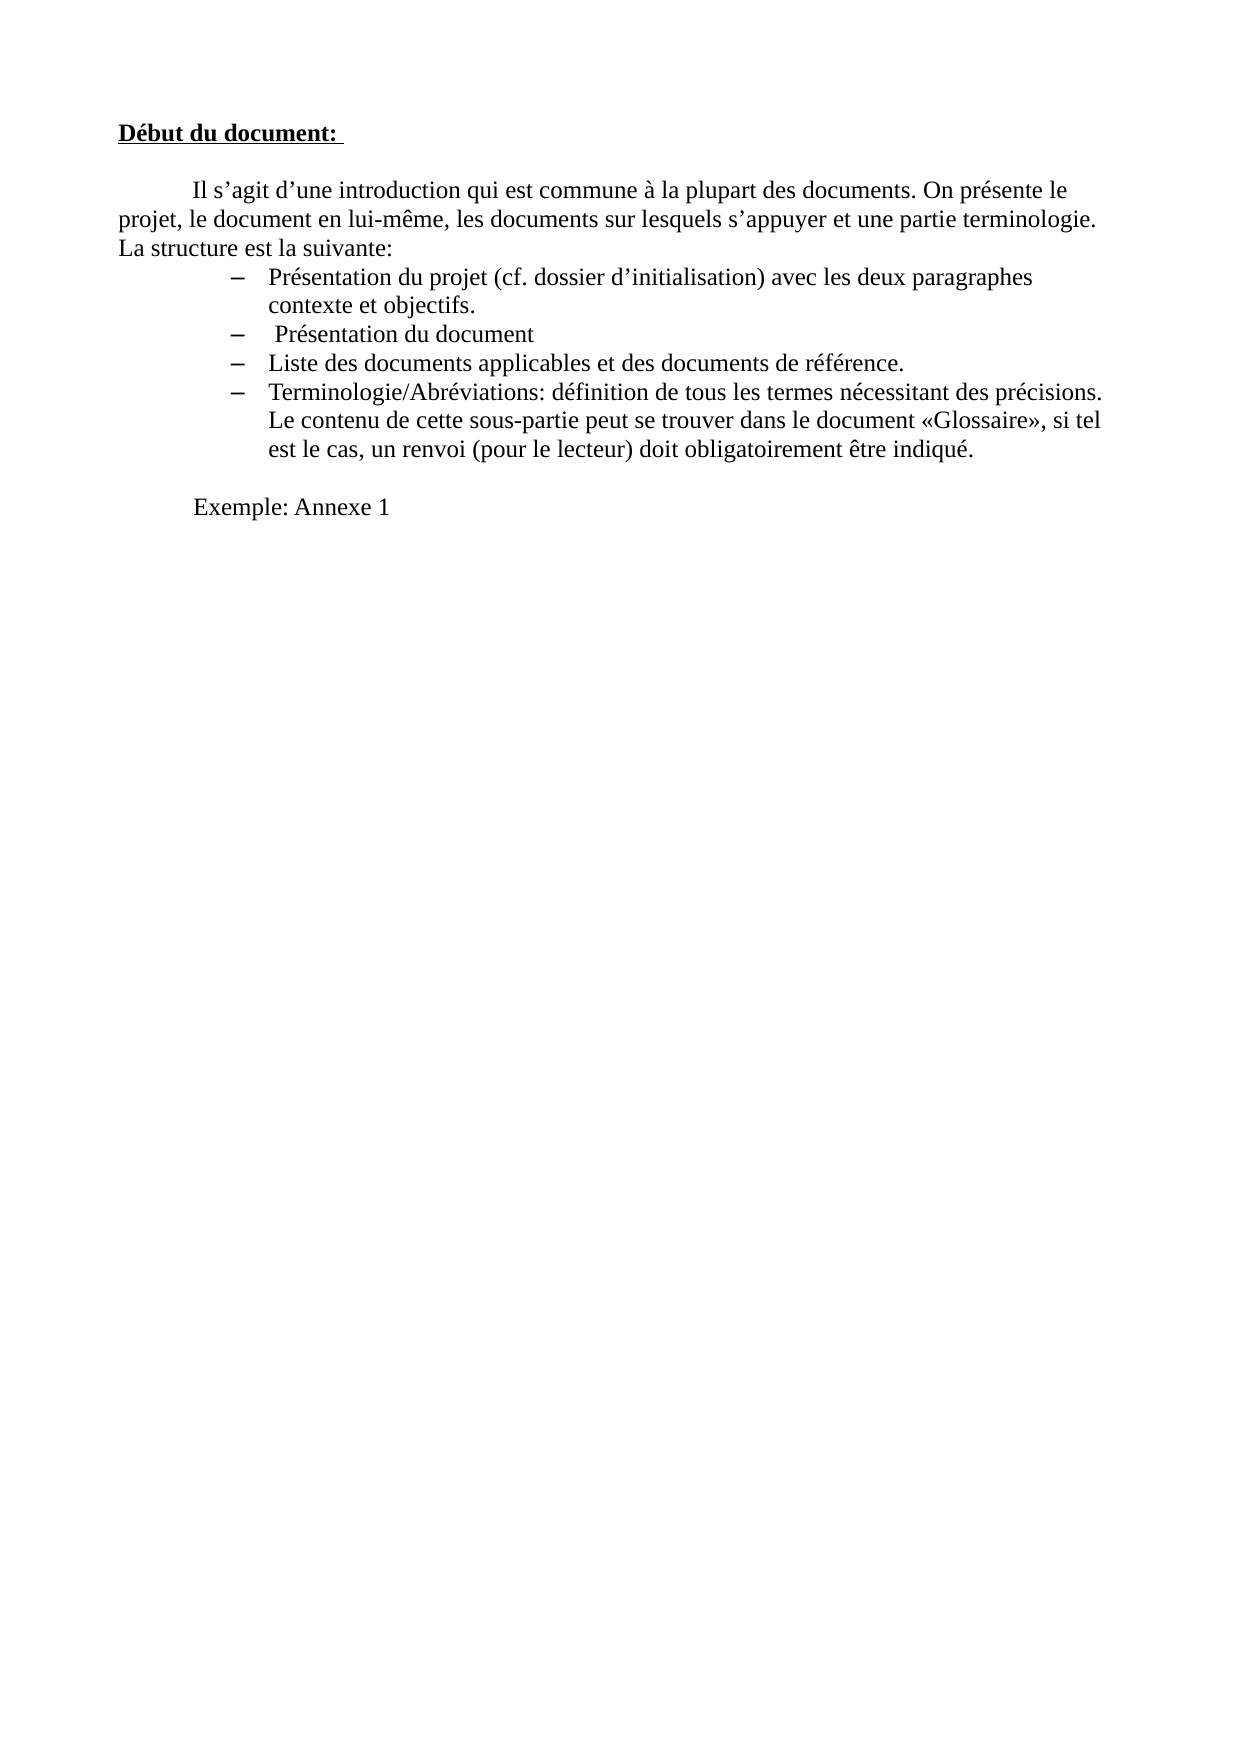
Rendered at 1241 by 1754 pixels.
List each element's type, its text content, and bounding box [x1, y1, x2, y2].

list Présentation du projet (cf. dossier d’initialisation) avec les deux paragraphes contexte et objectifs. [231, 262, 1122, 319]
list Liste des documents applicables et des documents de référence. [231, 348, 1122, 377]
list Présentation du document [231, 319, 1122, 348]
text Exemple: Annexe 1 [193, 492, 1122, 521]
text Il s’agit d’une introduction qui est commune à la plupart des documents. On présente le projet, le document en lui-même, les documents sur lesquels s’appuyer et une partie terminologie. La structure est la suivante: [118, 176, 1122, 262]
text Début du document: [118, 118, 1122, 147]
list Terminologie/Abréviations: définition de tous les termes nécessitant des précisions. Le contenu de cette sous-partie peut se trouver dans le document «Glossaire», si tel est le cas, un renvoi (pour le lecteur) doit obligatoirement être indiqué. [231, 377, 1122, 463]
